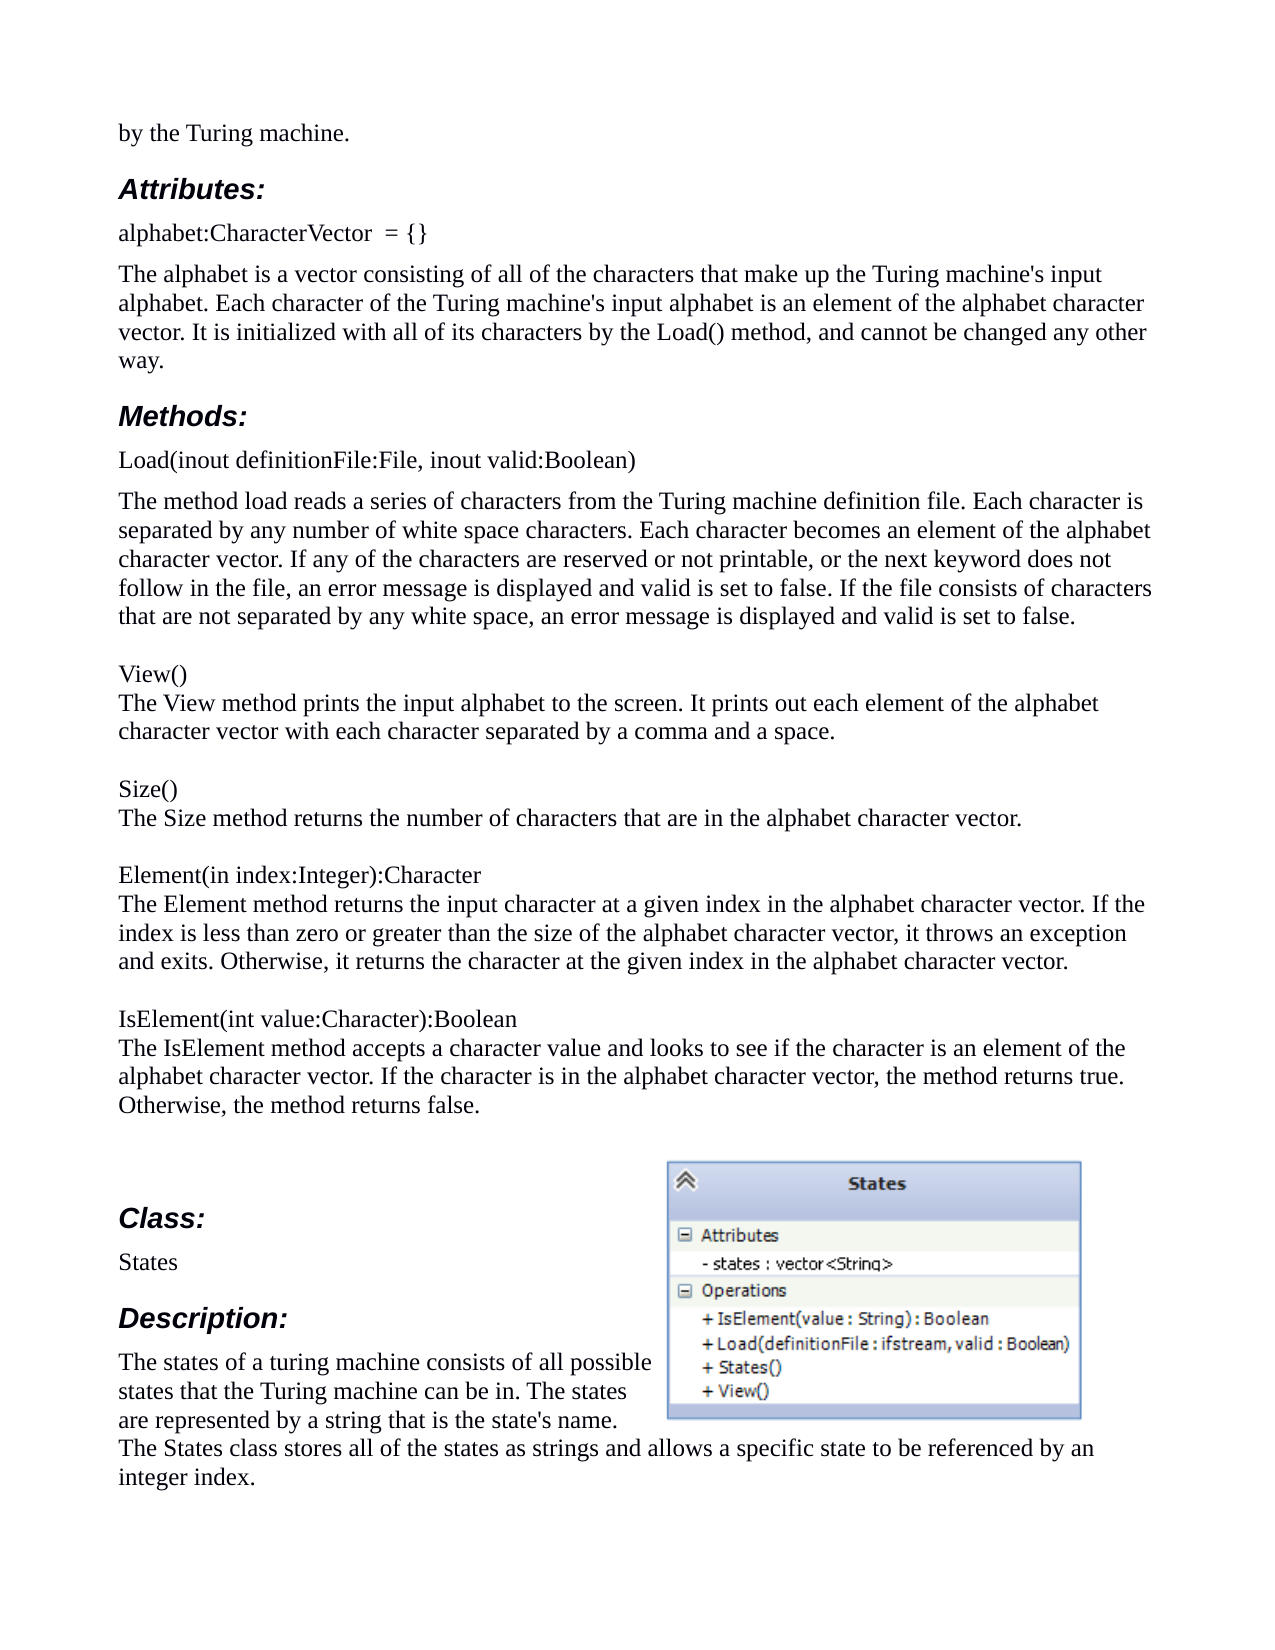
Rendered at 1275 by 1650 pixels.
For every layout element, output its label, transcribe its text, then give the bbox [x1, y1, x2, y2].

text alphabet:CharacterVector = {} [118, 218, 1157, 247]
text by the Turing machine. [118, 118, 1157, 147]
subtitle Methods: [118, 399, 1157, 433]
subtitle [1085, 1301, 1157, 1335]
text The Element method returns the input character at a given index in the alphabet character vector. If the index is less than zero or greater than the size of the alphabet character vector, it throws an exception and exits. Otherwise, it returns the character at the given index in the alphabet character vector. [118, 889, 1157, 975]
subtitle Attributes: [118, 172, 1157, 205]
text Element(in index:Integer):Character [118, 860, 1157, 889]
text View() [118, 659, 1157, 688]
picture [661, 1154, 1085, 1424]
text IsElement(int value:Character):Boolean [118, 1004, 1157, 1033]
text [1085, 1247, 1157, 1276]
text States [118, 1247, 661, 1276]
text Size() [118, 774, 1157, 803]
text The IsElement method accepts a character value and looks to see if the character is an element of the alphabet character vector. If the character is in the alphabet character vector, the method returns true. Otherwise, the method returns false. [118, 1033, 1157, 1119]
subtitle Description: [118, 1301, 661, 1335]
text The View method prints the input alphabet to the screen. It prints out each element of the alphabet character vector with each character separated by a comma and a space. [118, 688, 1157, 745]
text Load(inout definitionFile:File, inout valid:Boolean) [118, 445, 1157, 474]
subtitle Class: [118, 1201, 661, 1235]
subtitle [1085, 1201, 1157, 1235]
text The alphabet is a vector consisting of all of the characters that make up the Turing machine's input alphabet. Each character of the Turing machine's input alphabet is an element of the alphabet character vector. It is initialized with all of its characters by the Load() method, and cannot be changed any other way. [118, 259, 1157, 374]
text The states of a turing machine consists of all possible states that the Turing machine can be in. The states are represented by a string that is the state's name. The States class stores all of the states as strings and allows a specific state to be referenced by an integer index. [118, 1347, 1157, 1491]
text The method load reads a series of characters from the Turing machine definition file. Each character is separated by any number of white space characters. Each character becomes an element of the alphabet character vector. If any of the characters are reserved or not printable, or the next keyword does not follow in the file, an error message is displayed and valid is set to false. If the file consists of characters that are not separated by any white space, an error message is displayed and valid is set to false. [118, 486, 1157, 630]
text The Size method returns the number of characters that are in the alphabet character vector. [118, 803, 1157, 831]
